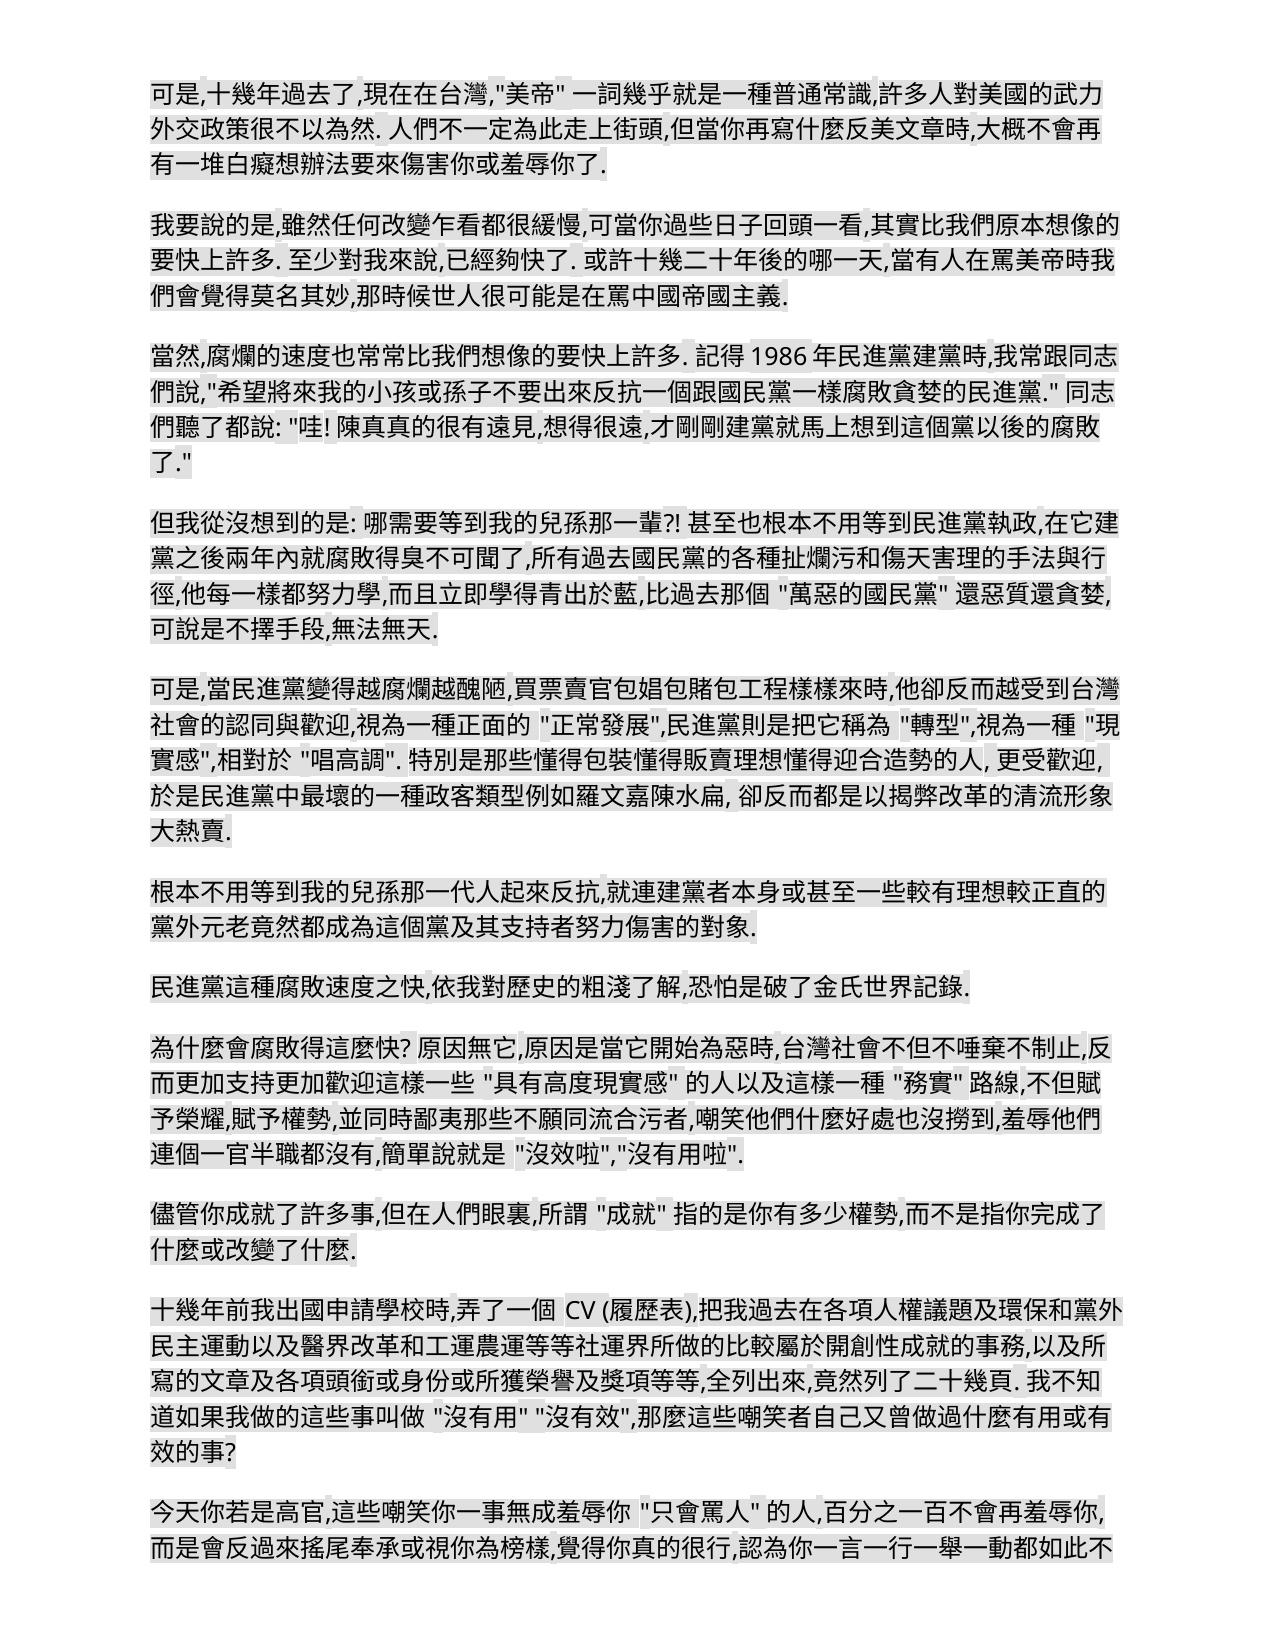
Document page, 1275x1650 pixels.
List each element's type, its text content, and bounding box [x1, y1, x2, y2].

text 儘管你成就了許多事,但在人們眼裏,所謂 "成就" 指的是你有多少權勢,而不是指你完成了什麼或改變了什麼. [150, 1196, 1125, 1267]
text 根本不用等到我的兒孫那一代人起來反抗,就連建黨者本身或甚至一些較有理想較正直的黨外元老竟然都成為這個黨及其支持者努力傷害的對象. [150, 873, 1125, 944]
text 我要說的是,雖然任何改變乍看都很緩慢,可當你過些日子回頭一看,其實比我們原本想像的要快上許多. 至少對我來說,已經夠快了. 或許十幾二十年後的哪一天,當有人在罵美帝時我們會覺得莫名其妙,那時候世人很可能是在罵中國帝國主義. [150, 206, 1125, 312]
text 今天你若是高官,這些嘲笑你一事無成羞辱你 "只會罵人" 的人,百分之一百不會再羞辱你,而是會反過來搖尾奉承或視你為榜樣,覺得你真的很行,認為你一言一行一舉一動都如此不 [150, 1494, 1125, 1564]
text 為什麼會腐敗得這麼快? 原因無它,原因是當它開始為惡時,台灣社會不但不唾棄不制止,反而更加支持更加歡迎這樣一些 "具有高度現實感" 的人以及這樣一種 "務實" 路線,不但賦予榮耀,賦予權勢,並同時鄙夷那些不願同流合污者,嘲笑他們什麼好處也沒撈到,羞辱他們連個一官半職都沒有,簡單說就是 "沒效啦","沒有用啦". [150, 1029, 1125, 1171]
text 但我從沒想到的是: 哪需要等到我的兒孫那一輩?! 甚至也根本不用等到民進黨執政,在它建黨之後兩年內就腐敗得臭不可聞了,所有過去國民黨的各種扯爛污和傷天害理的手法與行徑,他每一樣都努力學,而且立即學得青出於藍,比過去那個 "萬惡的國民黨" 還惡質還貪婪,可說是不擇手段,無法無天. [150, 504, 1125, 646]
text 當然,腐爛的速度也常常比我們想像的要快上許多. 記得1986年民進黨建黨時,我常跟同志們說,"希望將來我的小孩或孫子不要出來反抗一個跟國民黨一樣腐敗貪婪的民進黨." 同志們聽了都說: "哇! 陳真真的很有遠見,想得很遠,才剛剛建黨就馬上想到這個黨以後的腐敗了." [150, 337, 1125, 479]
text 可是,十幾年過去了,現在在台灣,"美帝" 一詞幾乎就是一種普通常識,許多人對美國的武力外交政策很不以為然. 人們不一定為此走上街頭,但當你再寫什麼反美文章時,大概不會再有一堆白癡想辦法要來傷害你或羞辱你了. [150, 75, 1125, 181]
text 可是,當民進黨變得越腐爛越醜陋,買票賣官包娼包賭包工程樣樣來時,他卻反而越受到台灣社會的認同與歡迎,視為一種正面的 "正常發展",民進黨則是把它稱為 "轉型",視為一種 "現實感",相對於 "唱高調". 特別是那些懂得包裝懂得販賣理想懂得迎合造勢的人, 更受歡迎, 於是民進黨中最壞的一種政客類型例如羅文嘉陳水扁, 卻反而都是以揭弊改革的清流形象大熱賣. [150, 671, 1125, 848]
text 十幾年前我出國申請學校時,弄了一個 CV (履歷表),把我過去在各項人權議題及環保和黨外民主運動以及醫界改革和工運農運等等社運界所做的比較屬於開創性成就的事務,以及所寫的文章及各項頭銜或身份或所獲榮譽及獎項等等,全列出來,竟然列了二十幾頁. 我不知道如果我做的這些事叫做 "沒有用" "沒有效",那麼這些嘲笑者自己又曾做過什麼有用或有效的事? [150, 1292, 1125, 1469]
text 民進黨這種腐敗速度之快,依我對歷史的粗淺了解,恐怕是破了金氏世界記錄. [150, 969, 1125, 1004]
